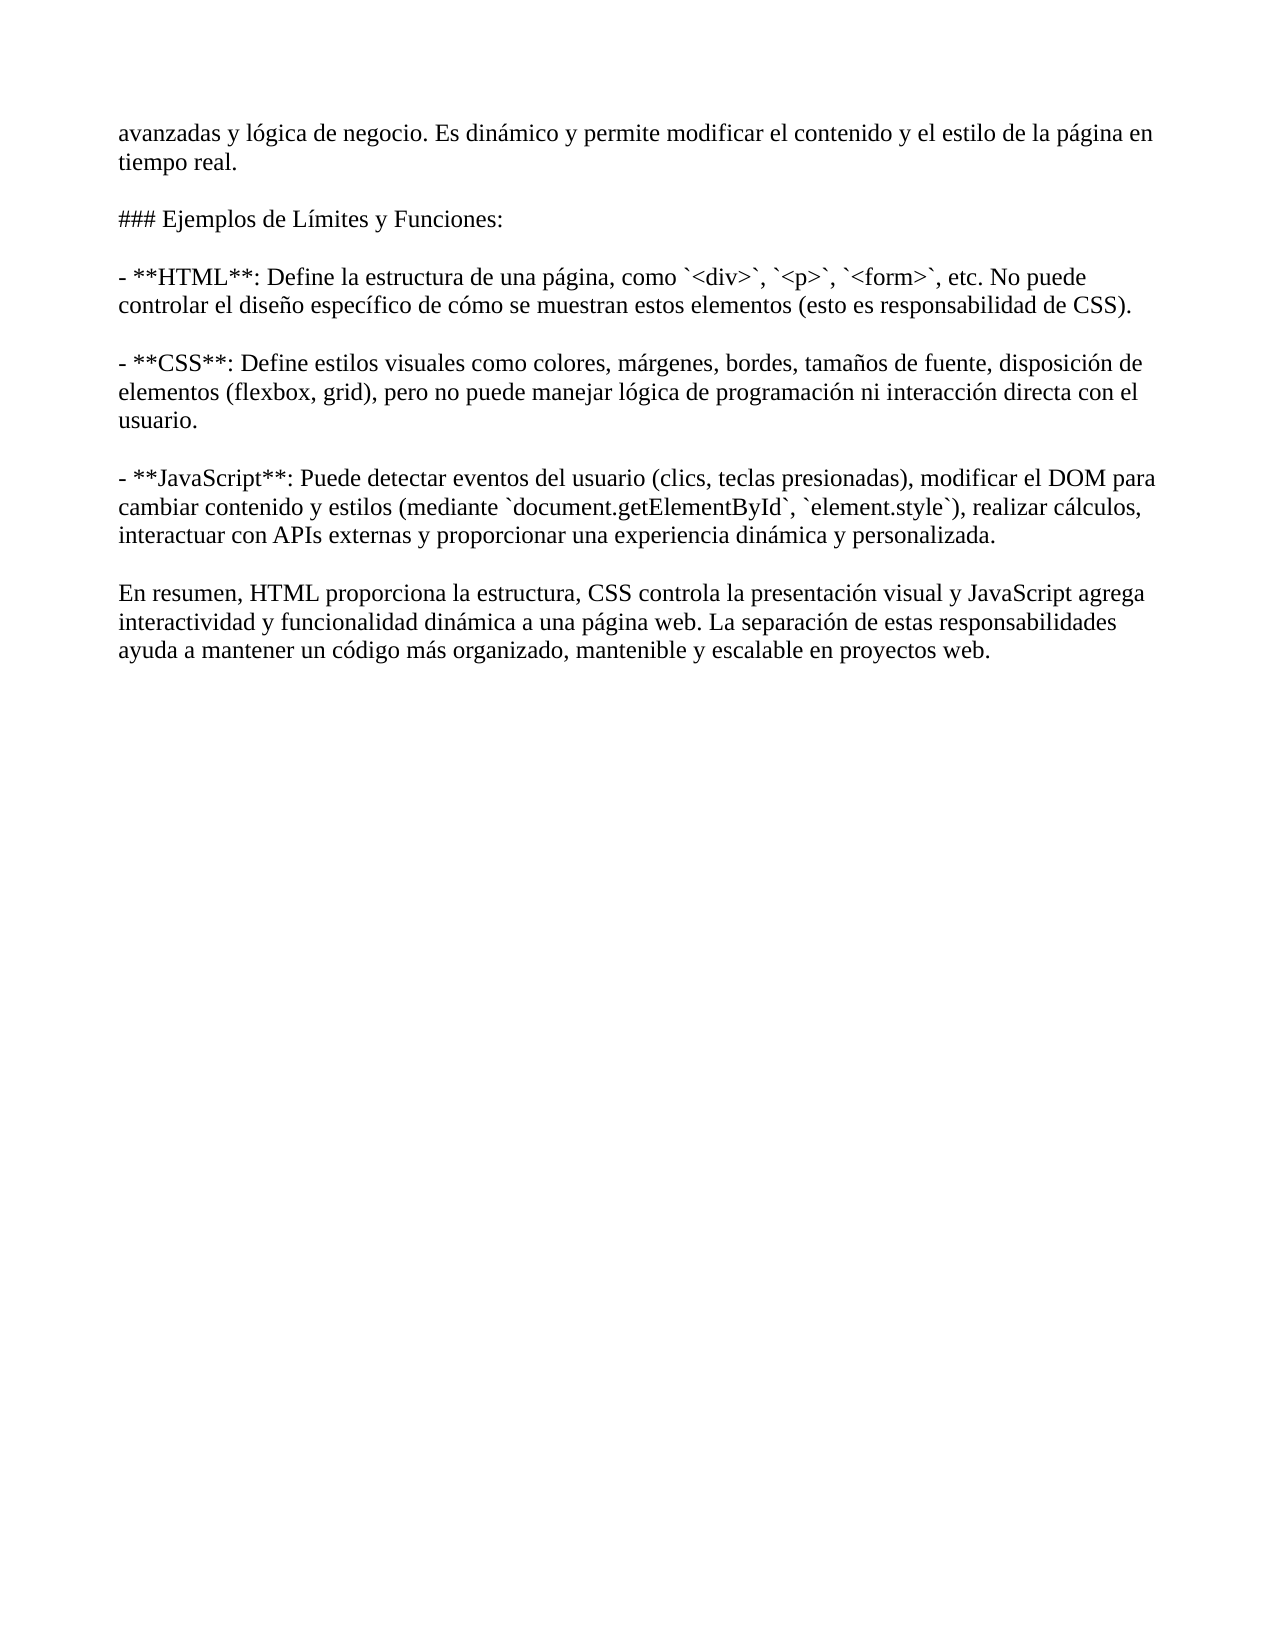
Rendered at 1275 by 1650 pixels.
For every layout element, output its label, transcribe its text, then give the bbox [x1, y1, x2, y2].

text avanzadas y lógica de negocio. Es dinámico y permite modificar el contenido y el estilo de la página en tiempo real. [118, 118, 1157, 176]
text - **CSS**: Define estilos visuales como colores, márgenes, bordes, tamaños de fuente, disposición de elementos (flexbox, grid), pero no puede manejar lógica de programación ni interacción directa con el usuario. [118, 348, 1157, 434]
text En resumen, HTML proporciona la estructura, CSS controla la presentación visual y JavaScript agrega interactividad y funcionalidad dinámica a una página web. La separación de estas responsabilidades ayuda a mantener un código más organizado, mantenible y escalable en proyectos web. [118, 578, 1157, 664]
text - **HTML**: Define la estructura de una página, como `<div>`, `<p>`, `<form>`, etc. No puede controlar el diseño específico de cómo se muestran estos elementos (esto es responsabilidad de CSS). [118, 262, 1157, 319]
text ### Ejemplos de Límites y Funciones: [118, 204, 1157, 233]
text - **JavaScript**: Puede detectar eventos del usuario (clics, teclas presionadas), modificar el DOM para cambiar contenido y estilos (mediante `document.getElementById`, `element.style`), realizar cálculos, interactuar con APIs externas y proporcionar una experiencia dinámica y personalizada. [118, 463, 1157, 549]
